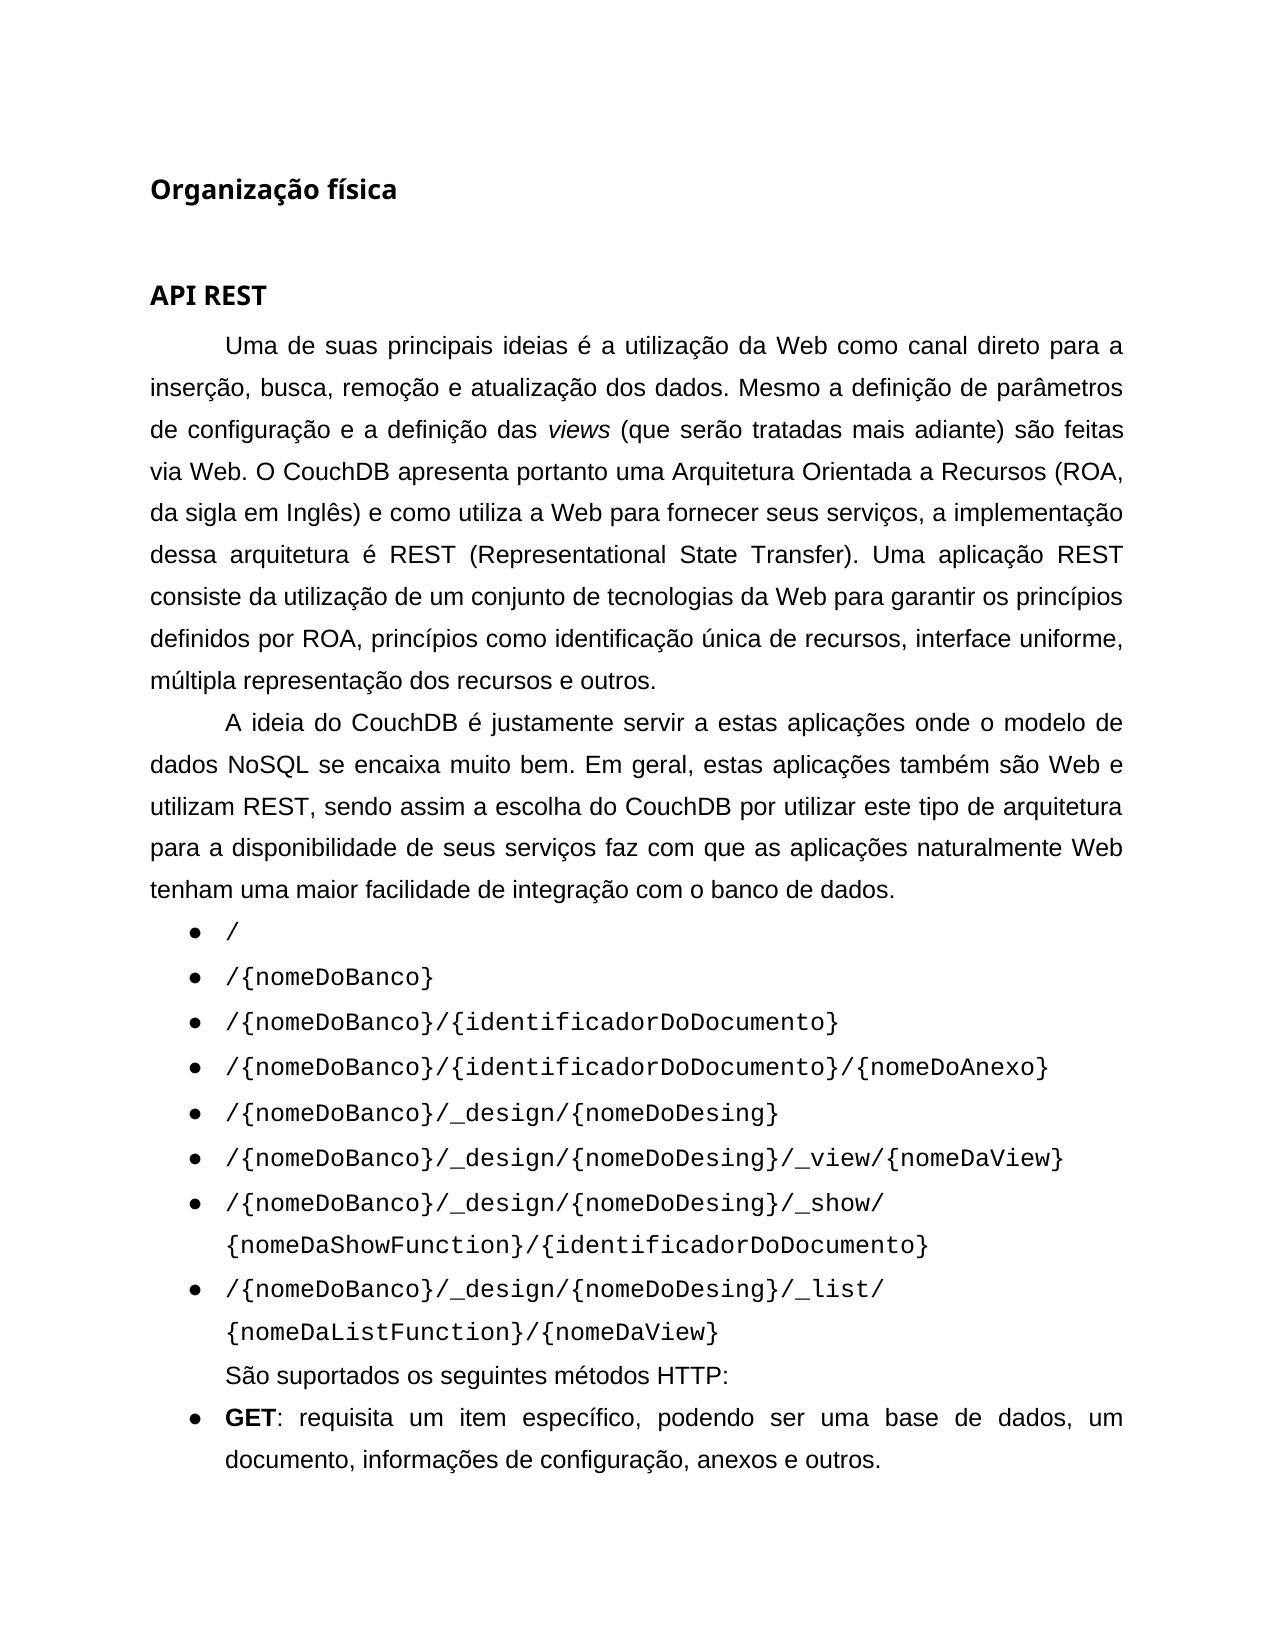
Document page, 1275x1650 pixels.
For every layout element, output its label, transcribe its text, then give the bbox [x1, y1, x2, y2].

list GET: requisita um item específico, podendo ser uma base de dados, um documento, informações de configuração, anexos e outros. [187, 1404, 1125, 1474]
list /{nomeDoBanco}/{identificadorDoDocumento} [187, 1008, 1125, 1038]
list /{nomeDoBanco}/_design/{nomeDoDesing}/_view/{nomeDaView} [187, 1143, 1125, 1173]
list /{nomeDoBanco}/{identificadorDoDocumento}/{nomeDoAnexo} [187, 1053, 1125, 1083]
list /{nomeDoBanco}/_design/{nomeDoDesing} [187, 1098, 1125, 1128]
list /{nomeDoBanco}/_design/{nomeDoDesing}/_list/{nomeDaListFunction}/{nomeDaView} [187, 1275, 1125, 1348]
text Uma de suas principais ideias é a utilização da Web como canal direto para a inserção, busca, remoção e atualização dos dados. Mesmo a definição de parâmetros de configuração e a definição das views (que serão tratadas mais adiante) são feitas via Web. O CouchDB apresenta portanto uma Arquitetura Orientada a Recursos (ROA, da sigla em Inglês) e como utiliza a Web para fornecer seus serviços, a implementação dessa arquitetura é REST (Representational State Transfer). Uma aplicação REST consiste da utilização de um conjunto de tecnologias da Web para garantir os princípios definidos por ROA, princípios como identificação única de recursos, interface uniforme, múltipla representação dos recursos e outros. [150, 332, 1125, 694]
text A ideia do CouchDB é justamente servir a estas aplicações onde o modelo de dados NoSQL se encaixa muito bem. Em geral, estas aplicações também são Web e utilizam REST, sendo assim a escolha do CouchDB por utilizar este tipo de arquitetura para a disponibilidade de seus serviços faz com que as aplicações naturalmente Web tenham uma maior facilidade de integração com o banco de dados. [150, 708, 1125, 904]
subtitle Organização física [150, 171, 1125, 208]
list /{nomeDoBanco} [187, 963, 1125, 993]
list / [187, 918, 1125, 948]
list /{nomeDoBanco}/_design/{nomeDoDesing}/_show/{nomeDaShowFunction}/{identificadorDoDocumento} [187, 1188, 1125, 1261]
subtitle API REST [150, 276, 1125, 313]
text São suportados os seguintes métodos HTTP: [150, 1362, 1125, 1390]
